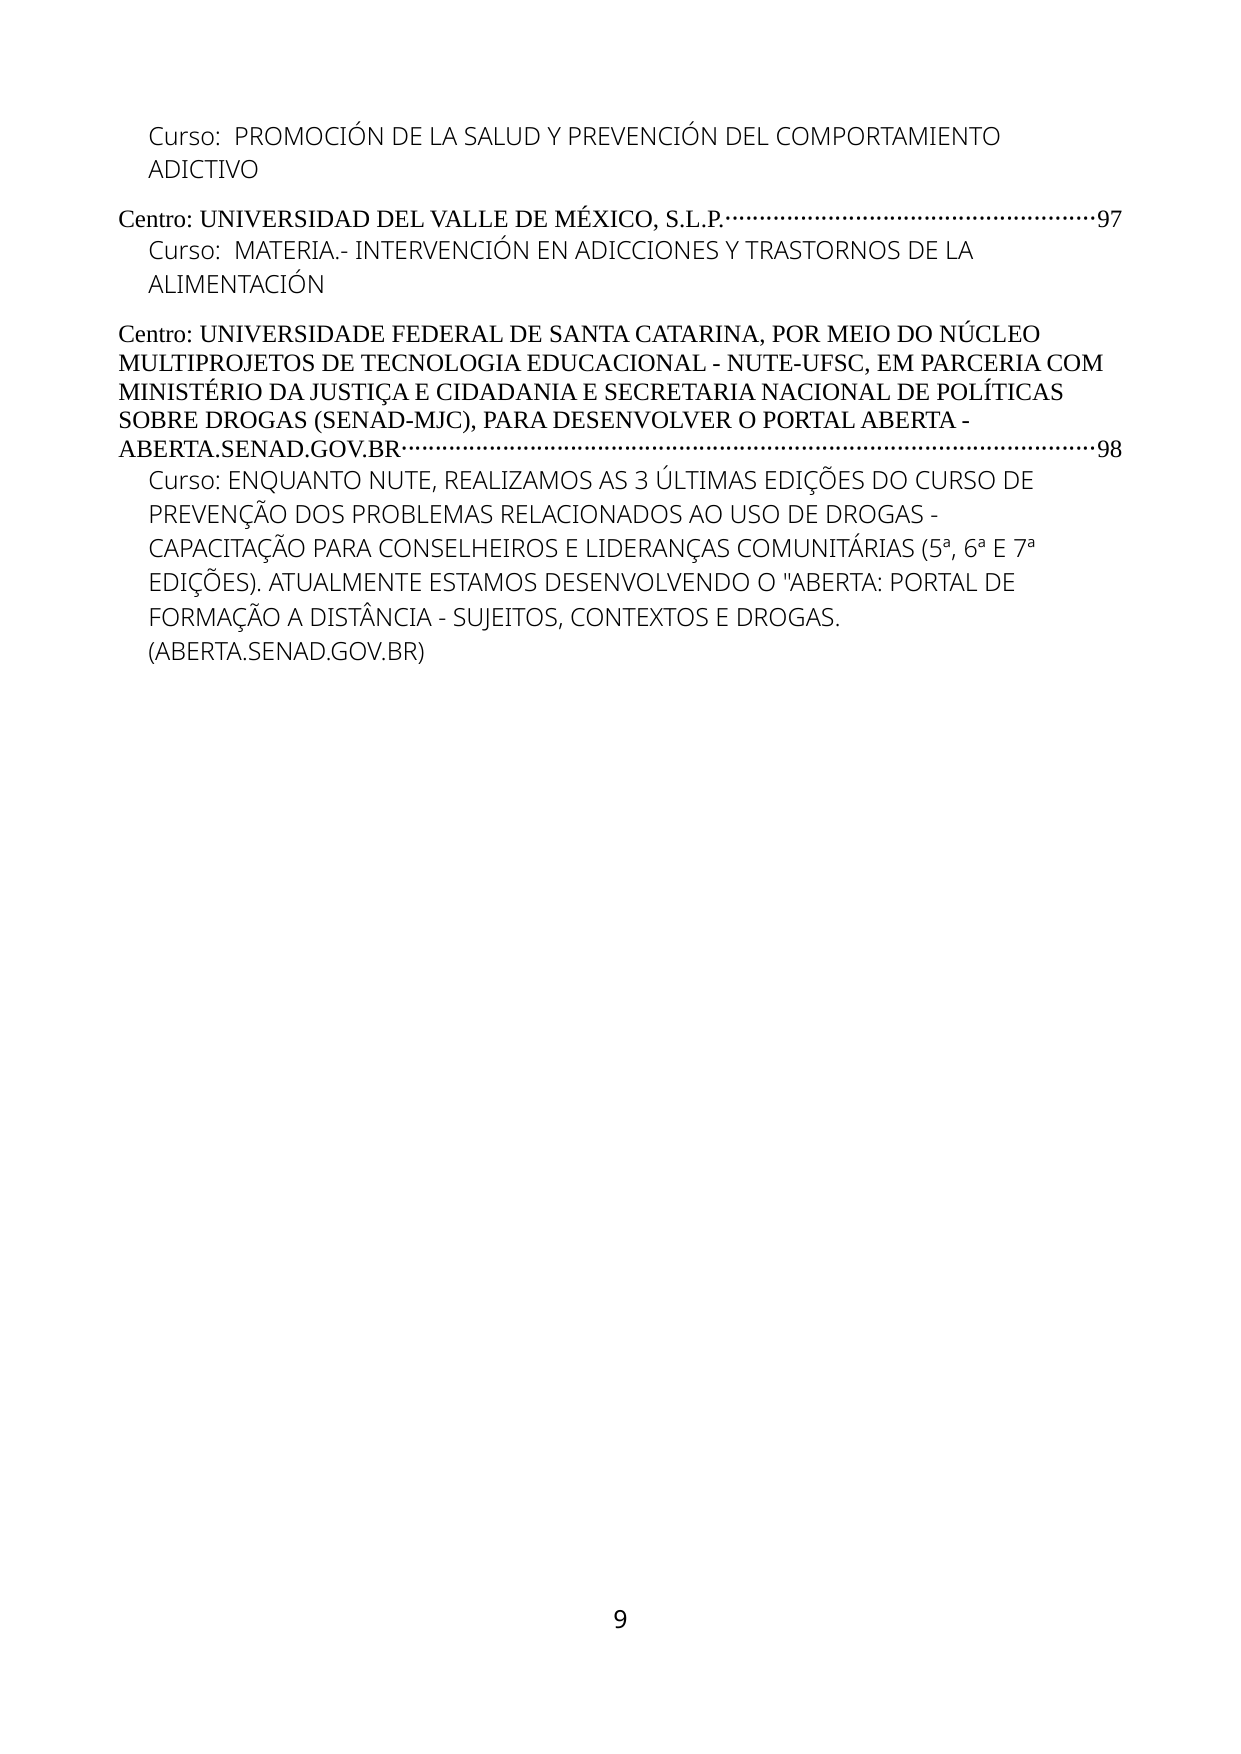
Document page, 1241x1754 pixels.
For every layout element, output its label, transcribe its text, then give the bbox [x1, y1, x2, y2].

text Centro: UNIVERSIDADE FEDERAL DE SANTA CATARINA, POR MEIO DO NÚCLEO MULTIPROJETOS DE TECNOLOGIA EDUCACIONAL - NUTE-UFSC, EM PARCERIA COM MINISTÉRIO DA JUSTIÇA E CIDADANIA E SECRETARIA NACIONAL DE POLÍTICAS SOBRE DROGAS (SENAD-MJC), PARA DESENVOLVER O PORTAL ABERTA - ABERTA.SENAD.GOV.BR 98 [118, 319, 1122, 463]
text Curso: PROMOCIÓN DE LA SALUD Y PREVENCIÓN DEL COMPORTAMIENTO ADICTIVO [148, 118, 1092, 186]
text Curso: MATERIA.- INTERVENCIÓN EN ADICCIONES Y TRASTORNOS DE LA ALIMENTACIÓN [148, 233, 1092, 301]
text Curso: ENQUANTO NUTE, REALIZAMOS AS 3 ÚLTIMAS EDIÇÕES DO CURSO DE PREVENÇÃO DOS PROBLEMAS RELACIONADOS AO USO DE DROGAS - CAPACITAÇÃO PARA CONSELHEIROS E LIDERANÇAS COMUNITÁRIAS (5ª, 6ª E 7ª EDIÇÕES). ATUALMENTE ESTAMOS DESENVOLVENDO O "ABERTA: PORTAL DE FORMAÇÃO A DISTÂNCIA - SUJEITOS, CONTEXTOS E DROGAS. (ABERTA.SENAD.GOV.BR) [148, 463, 1092, 667]
text Centro: UNIVERSIDAD DEL VALLE DE MÉXICO, S.L.P. 97 [118, 204, 1122, 233]
